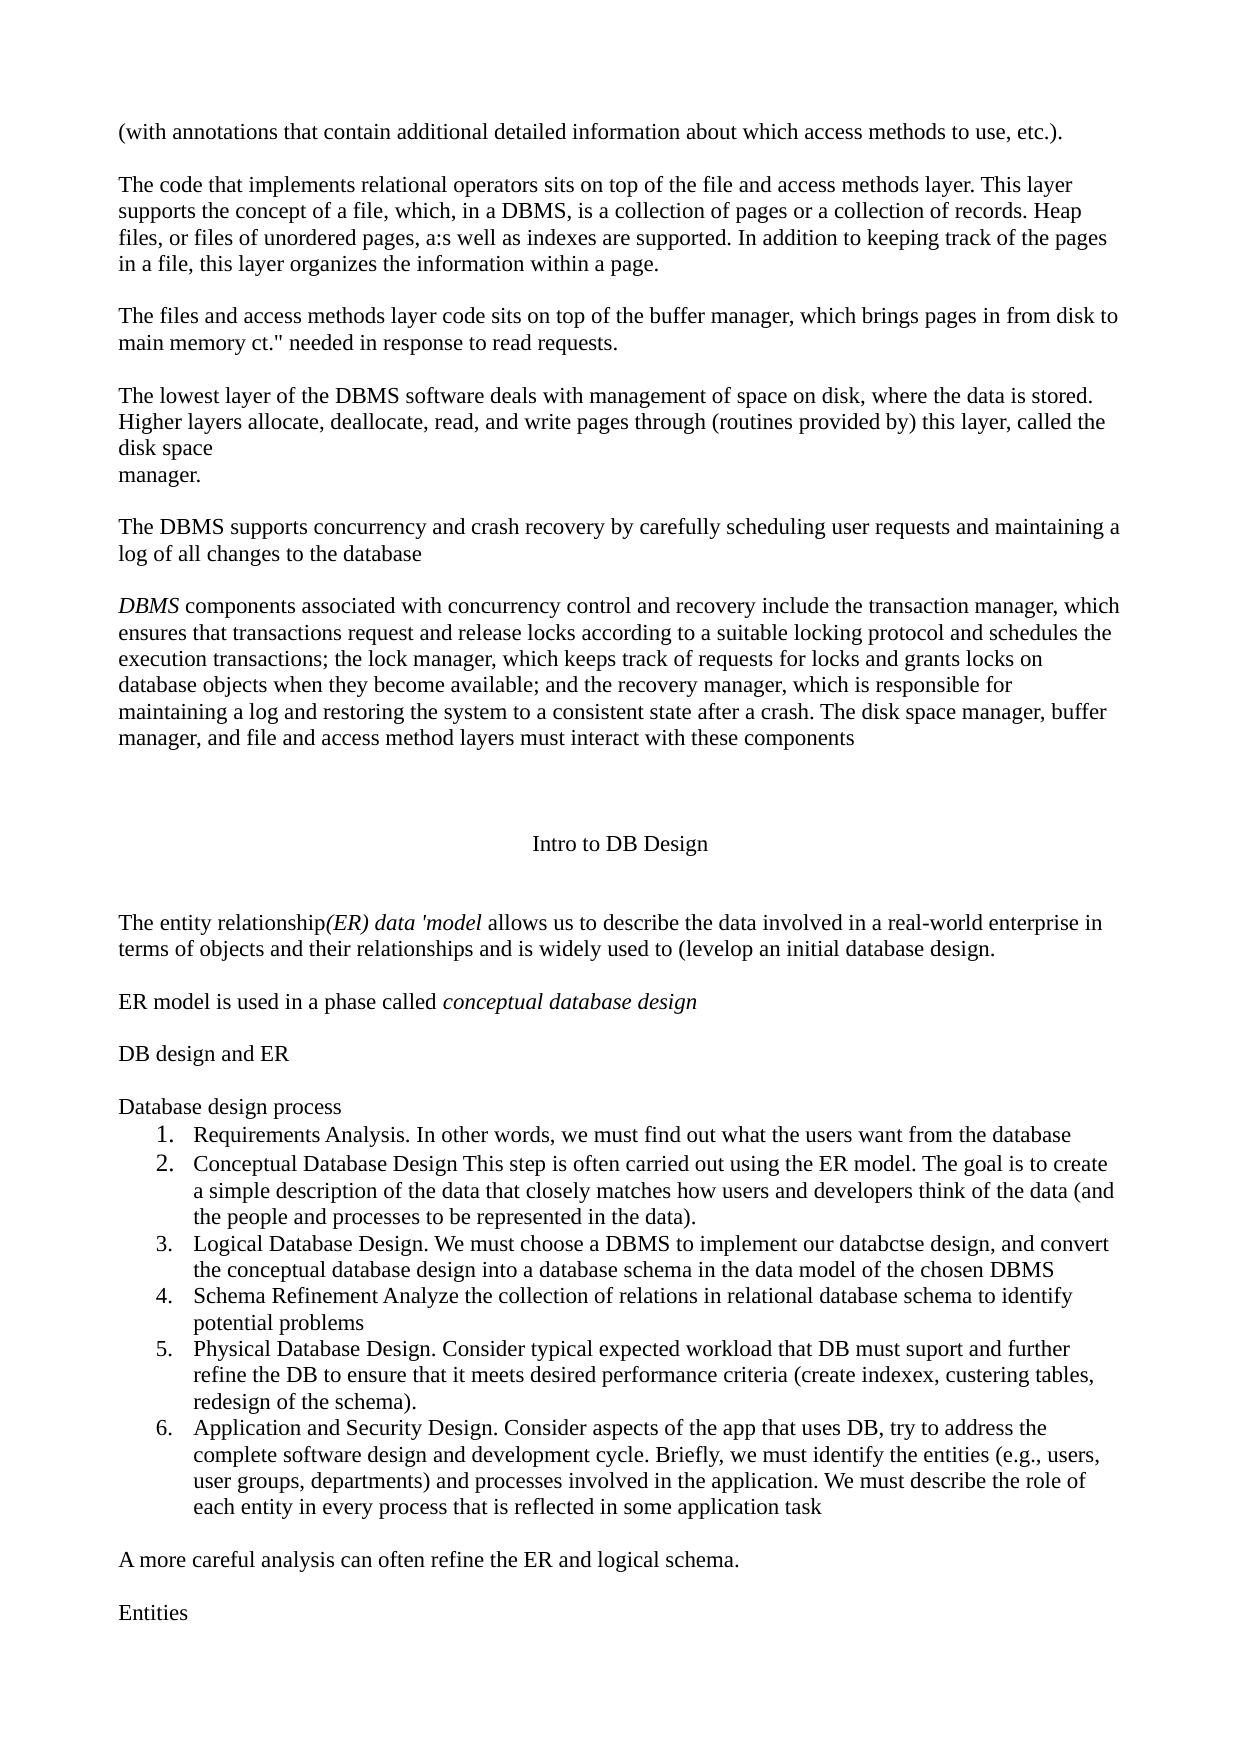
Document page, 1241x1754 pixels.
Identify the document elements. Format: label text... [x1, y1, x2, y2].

text manager. [118, 461, 1122, 487]
list Logical Database Design. We must choose a DBMS to implement our databctse design, and convert the conceptual database design into a database schema in the data model of the chosen DBMS [156, 1230, 1122, 1282]
text The entity relationship(ER) data 'model allows us to describe the data involved in a real-world enterprise in terms of objects and their relationships and is widely used to (levelop an initial database design. [118, 909, 1122, 961]
list Schema Refinement Analyze the collection of relations in relational database schema to identify potential problems [156, 1282, 1122, 1335]
text Entities [118, 1599, 1122, 1625]
text DBMS components associated with concurrency control and recovery include the transaction manager, which ensures that transactions request and release locks according to a suitable locking protocol and schedules the execution transactions; the lock manager, which keeps track of requests for locks and grants locks on database objects when they become available; and the recovery manager, which is responsible for maintaining a log and restoring the system to a consistent state after a crash. The disk space manager, buffer manager, and file and access method layers must interact with these components [118, 592, 1122, 751]
text (with annotations that contain additional detailed information about which access methods to use, etc.). [118, 118, 1122, 144]
text The lowest layer of the DBMS software deals with management of space on disk, where the data is stored. Higher layers allocate, deallocate, read, and write pages through (routines provided by) this layer, called the disk space [118, 382, 1122, 461]
text The code that implements relational operators sits on top of the file and access methods layer. This layer supports the concept of a file, which, in a DBMS, is a collection of pages or a collection of records. Heap files, or files of unordered pages, a:s well as indexes are supported. In addition to keeping track of the pages in a file, this layer organizes the information within a page. [118, 171, 1122, 276]
text The files and access methods layer code sits on top of the buffer manager, which brings pages in from disk to main memory ct." needed in response to read requests. [118, 303, 1122, 355]
list Requirements Analysis. In other words, we must find out what the users want from the database [156, 1119, 1122, 1148]
text The DBMS supports concurrency and crash recovery by carefully scheduling user requests and maintaining a log of all changes to the database [118, 513, 1122, 566]
list Conceptual Database Design This step is often carried out using the ER model. The goal is to create a simple description of the data that closely matches how users and developers think of the data (and the people and processes to be represented in the data). [156, 1148, 1122, 1230]
text ER model is used in a phase called conceptual database design [118, 988, 1122, 1014]
text Intro to DB Design [118, 830, 1122, 856]
list Application and Security Design. Consider aspects of the app that uses DB, try to address the complete software design and development cycle. Briefly, we must identify the entities (e.g., users, user groups, departments) and processes involved in the application. We must describe the role of each entity in every process that is reflected in some application task [156, 1414, 1122, 1520]
text DB design and ER [118, 1041, 1122, 1067]
text Database design process [118, 1093, 1122, 1119]
text A more careful analysis can often refine the ER and logical schema. [118, 1546, 1122, 1572]
list Physical Database Design. Consider typical expected workload that DB must suport and further refine the DB to ensure that it meets desired performance criteria (create indexex, custering tables, redesign of the schema). [156, 1335, 1122, 1414]
